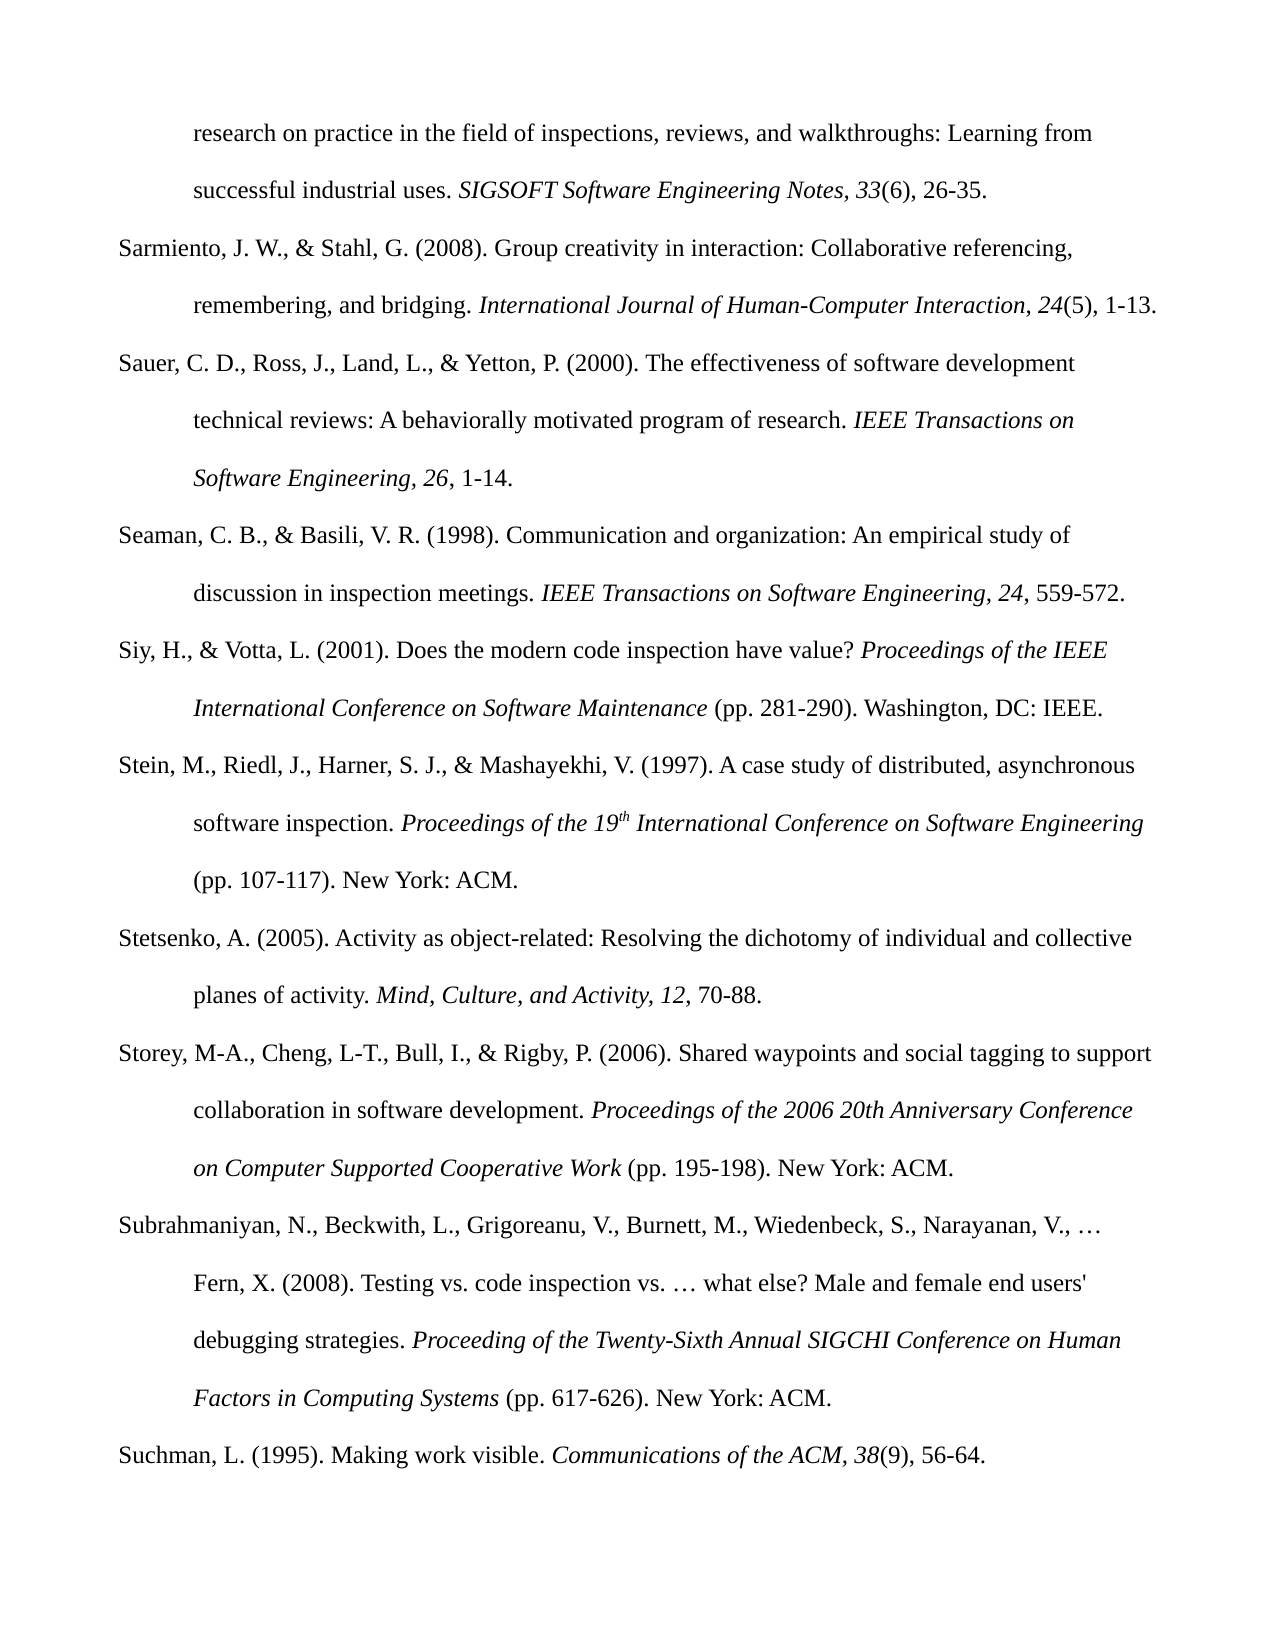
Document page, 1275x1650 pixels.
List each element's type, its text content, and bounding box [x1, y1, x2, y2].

text Stetsenko, A. (2005). Activity as object-related: Resolving the dichotomy of individual and collective planes of activity. Mind, Culture, and Activity, 12, 70-88. [118, 923, 1157, 1009]
text Suchman, L. (1995). Making work visible. Communications of the ACM, 38(9), 56-64. [118, 1441, 1157, 1469]
text Subrahmaniyan, N., Beckwith, L., Grigoreanu, V., Burnett, M., Wiedenbeck, S., Narayanan, V., … Fern, X. (2008). Testing vs. code inspection vs. … what else? Male and female end users' debugging strategies. Proceeding of the Twenty-Sixth Annual SIGCHI Conference on Human Factors in Computing Systems (pp. 617-626). New York: ACM. [118, 1211, 1157, 1412]
text research on practice in the field of inspections, reviews, and walkthroughs: Learning from successful industrial uses. SIGSOFT Software Engineering Notes, 33(6), 26-35. [118, 118, 1157, 204]
text Sauer, C. D., Ross, J., Land, L., & Yetton, P. (2000). The effectiveness of software development technical reviews: A behaviorally motivated program of research. IEEE Transactions on Software Engineering, 26, 1-14. [118, 348, 1157, 492]
text Storey, M-A., Cheng, L-T., Bull, I., & Rigby, P. (2006). Shared waypoints and social tagging to support collaboration in software development. Proceedings of the 2006 20th Anniversary Conference on Computer Supported Cooperative Work (pp. 195-198). New York: ACM. [118, 1038, 1157, 1182]
text Stein, M., Riedl, J., Harner, S. J., & Mashayekhi, V. (1997). A case study of distributed, asynchronous software inspection. Proceedings of the 19th International Conference on Software Engineering (pp. 107-117). New York: ACM. [118, 751, 1157, 894]
text Siy, H., & Votta, L. (2001). Does the modern code inspection have value? Proceedings of the IEEE International Conference on Software Maintenance (pp. 281-290). Washington, DC: IEEE. [118, 636, 1157, 722]
text Seaman, C. B., & Basili, V. R. (1998). Communication and organization: An empirical study of discussion in inspection meetings. IEEE Transactions on Software Engineering, 24, 559-572. [118, 521, 1157, 607]
text Sarmiento, J. W., & Stahl, G. (2008). Group creativity in interaction: Collaborative referencing, remembering, and bridging. International Journal of Human-Computer Interaction, 24(5), 1-13. [118, 233, 1157, 319]
